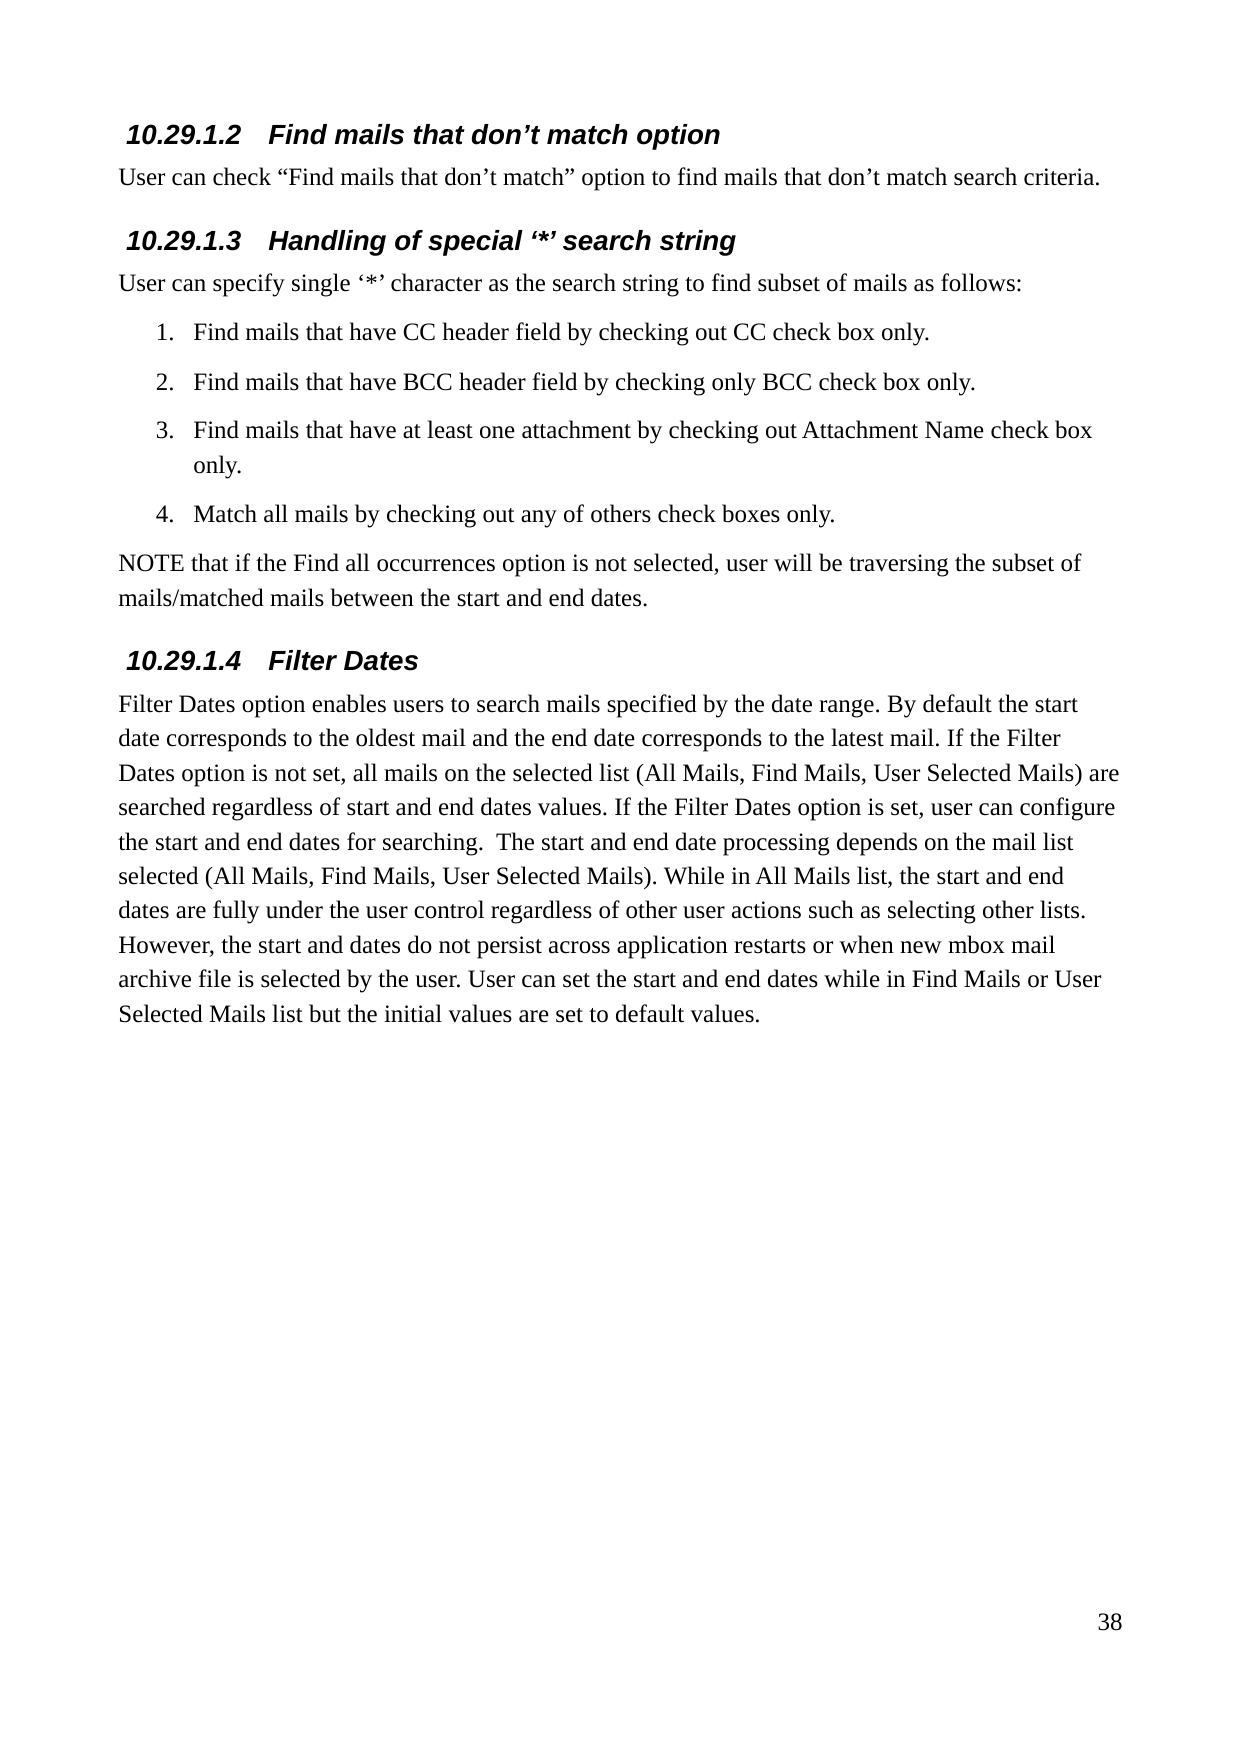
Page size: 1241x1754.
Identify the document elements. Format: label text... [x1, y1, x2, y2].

list Find mails that have at least one attachment by checking out Attachment Name check box only. [156, 416, 1122, 479]
text Filter Dates option enables users to search mails specified by the date range. By default the start date corresponds to the oldest mail and the end date corresponds to the latest mail. If the Filter Dates option is not set, all mails on the selected list (All Mails, Find Mails, User Selected Mails) are searched regardless of start and end dates values. If the Filter Dates option is set, user can configure the start and end dates for searching. The start and end date processing depends on the mail list selected (All Mails, Find Mails, User Selected Mails). While in All Mails list, the start and end dates are fully under the user control regardless of other user actions such as selecting other lists. However, the start and dates do not persist across application restarts or when new mbox mail archive file is selected by the user. User can set the start and end dates while in Find Mails or User Selected Mails list but the initial values are set to default values. [118, 689, 1122, 1028]
subtitle Filter Dates [118, 644, 1122, 676]
list Find mails that have CC header field by checking out CC check box only. [156, 317, 1122, 346]
text NOTE that if the Find all occurrences option is not selected, user will be traversing the subset of mails/matched mails between the start and end dates. [118, 548, 1122, 611]
text User can specify single ‘*’ character as the search string to find subset of mails as follows: [118, 268, 1122, 297]
list Find mails that have BCC header field by checking only BCC check box only. [156, 367, 1122, 395]
text User can check “Find mails that don’t match” option to find mails that don’t match search criteria. [118, 162, 1122, 191]
list Match all mails by checking out any of others check boxes only. [156, 499, 1122, 528]
subtitle Find mails that don’t match option [118, 118, 1122, 150]
subtitle Handling of special ‘*’ search string [118, 224, 1122, 256]
